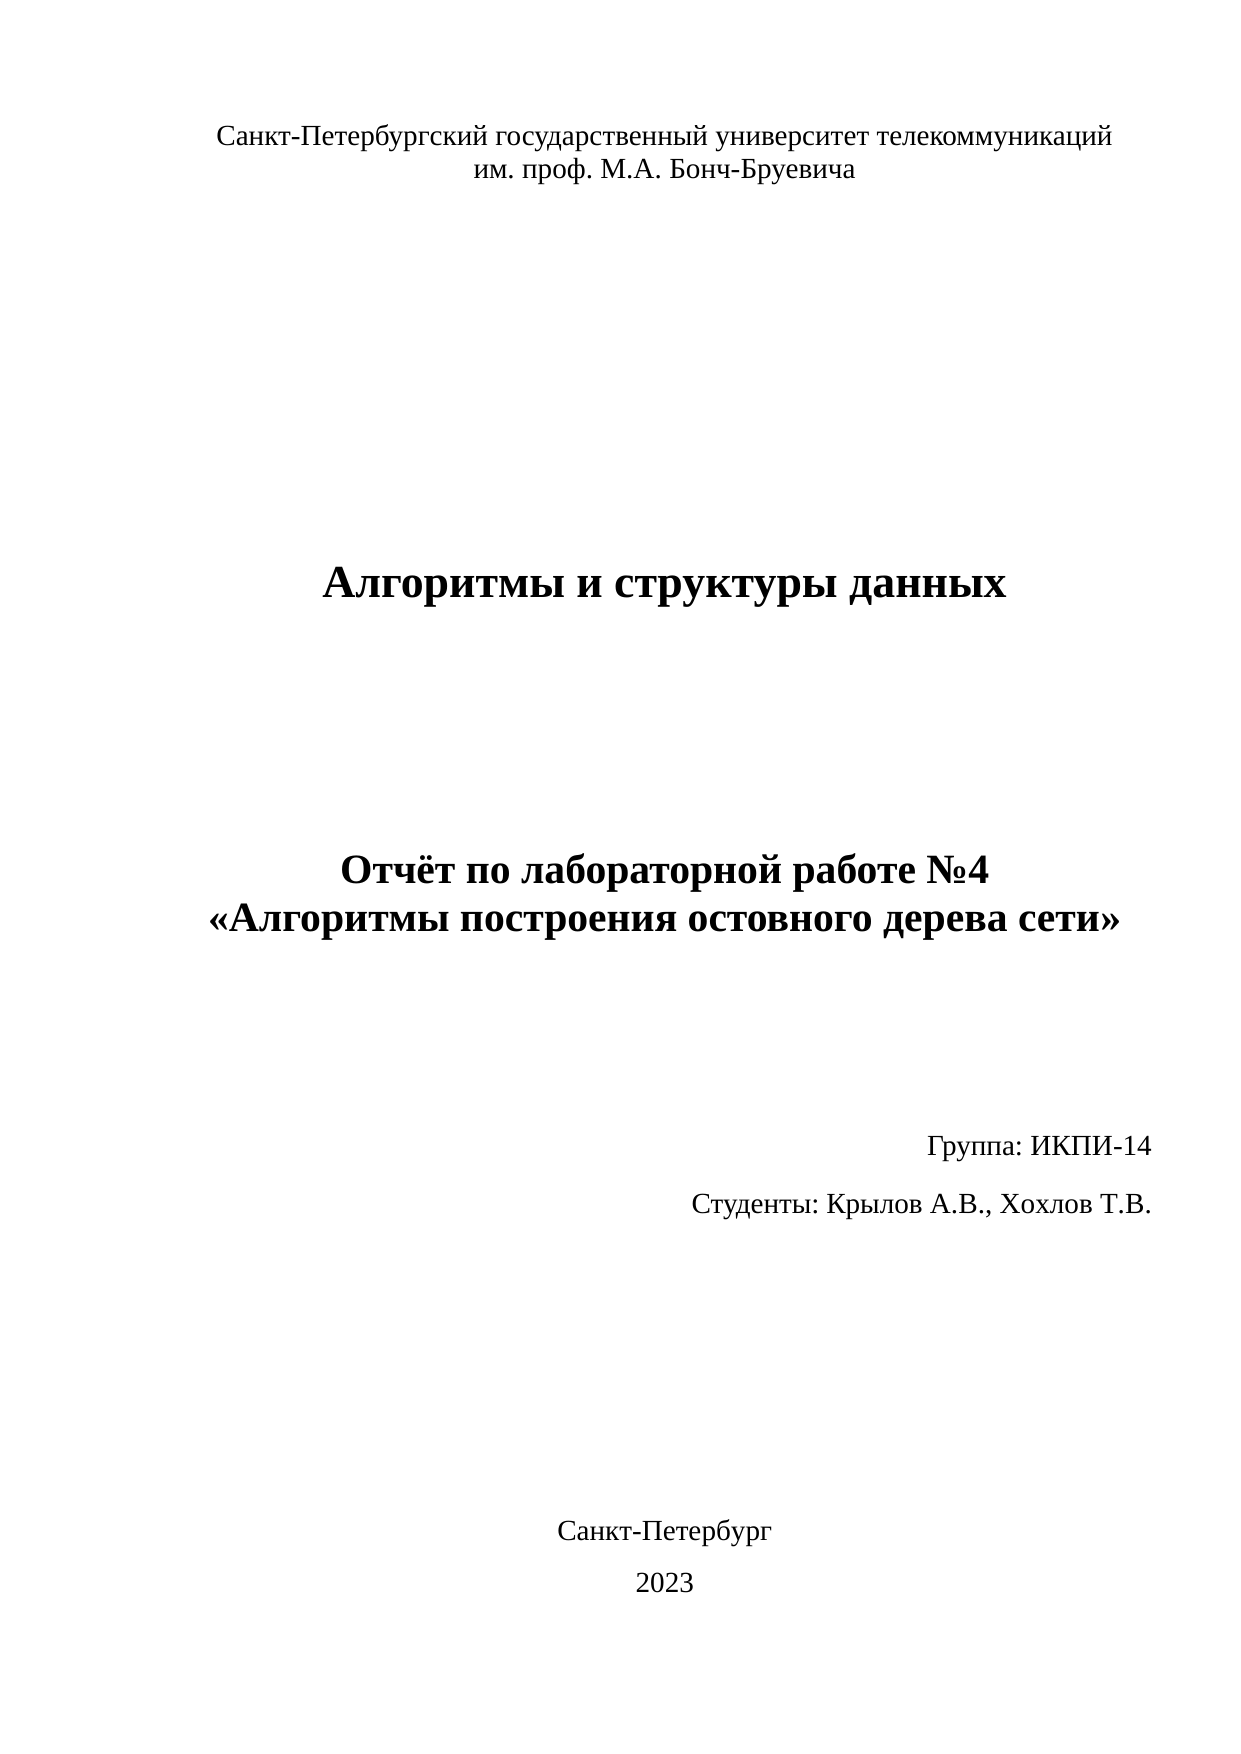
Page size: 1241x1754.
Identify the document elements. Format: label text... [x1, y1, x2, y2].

text 2023 [177, 1565, 1152, 1598]
text Группа: ИКПИ-14 [620, 1128, 1152, 1161]
text Санкт-Петербургский государственный университет телекоммуникаций [177, 118, 1152, 152]
text Отчёт по лабораторной работе №4 «Алгоритмы построения остовного дерева сети» [177, 844, 1152, 940]
text Алгоритмы и структуры данных [177, 554, 1152, 607]
text Студенты: Крылов А.В., Хохлов Т.В. [177, 1186, 1152, 1220]
text им. проф. М.А. Бонч-Бруевича [177, 152, 1152, 185]
text Санкт-Петербург [177, 1407, 1152, 1546]
